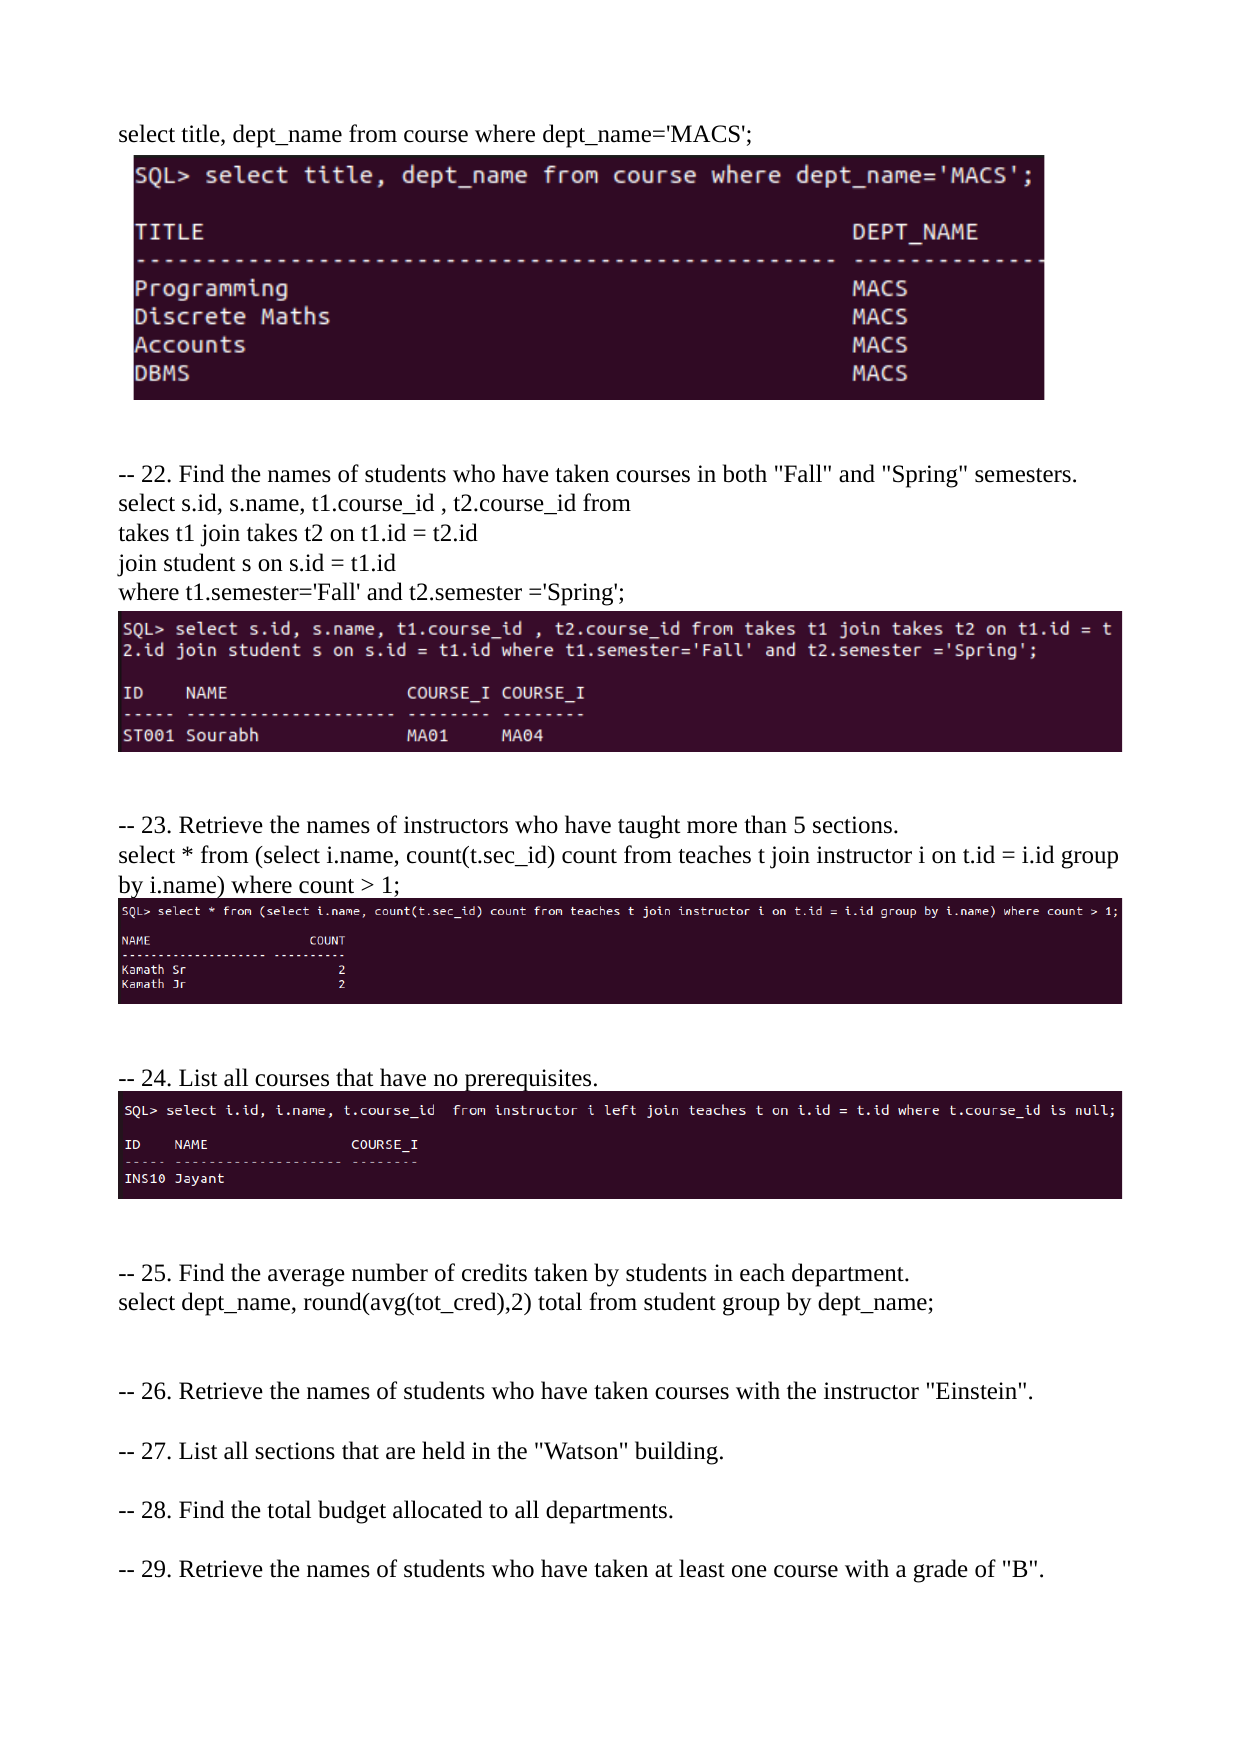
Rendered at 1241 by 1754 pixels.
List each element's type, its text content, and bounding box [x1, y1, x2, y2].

text select title, dept_name from course where dept_name='MACS'; [118, 118, 1122, 148]
text -- 29. Retrieve the names of students who have taken at least one course with a grade of "B". [118, 1554, 1122, 1583]
picture [133, 155, 1045, 400]
picture [118, 898, 1123, 1004]
text where t1.semester='Fall' and t2.semester ='Spring'; [118, 577, 1122, 606]
picture [118, 611, 1123, 752]
text -- 24. List all courses that have no prerequisites. [118, 1062, 1122, 1091]
text select s.id, s.name, t1.course_id , t2.course_id from [118, 487, 1122, 517]
text select * from (select i.name, count(t.sec_id) count from teaches t join instructor i on t.id = i.id group by i.name) where count > 1; [118, 839, 1122, 898]
text select dept_name, round(avg(tot_cred),2) total from student group by dept_name; [118, 1286, 1122, 1316]
text join student s on s.id = t1.id [118, 547, 1122, 577]
text takes t1 join takes t2 on t1.id = t2.id [118, 517, 1122, 547]
text -- 27. List all sections that are held in the "Watson" building. [118, 1435, 1122, 1464]
text -- 25. Find the average number of credits taken by students in each department. [118, 1257, 1122, 1286]
text -- 28. Find the total budget allocated to all departments. [118, 1494, 1122, 1524]
text -- 22. Find the names of students who have taken courses in both "Fall" and "Spring" semesters. [118, 458, 1122, 487]
text -- 26. Retrieve the names of students who have taken courses with the instructor "Einstein". [118, 1376, 1122, 1405]
text -- 23. Retrieve the names of instructors who have taught more than 5 sections. [118, 809, 1122, 839]
picture [118, 1091, 1123, 1199]
